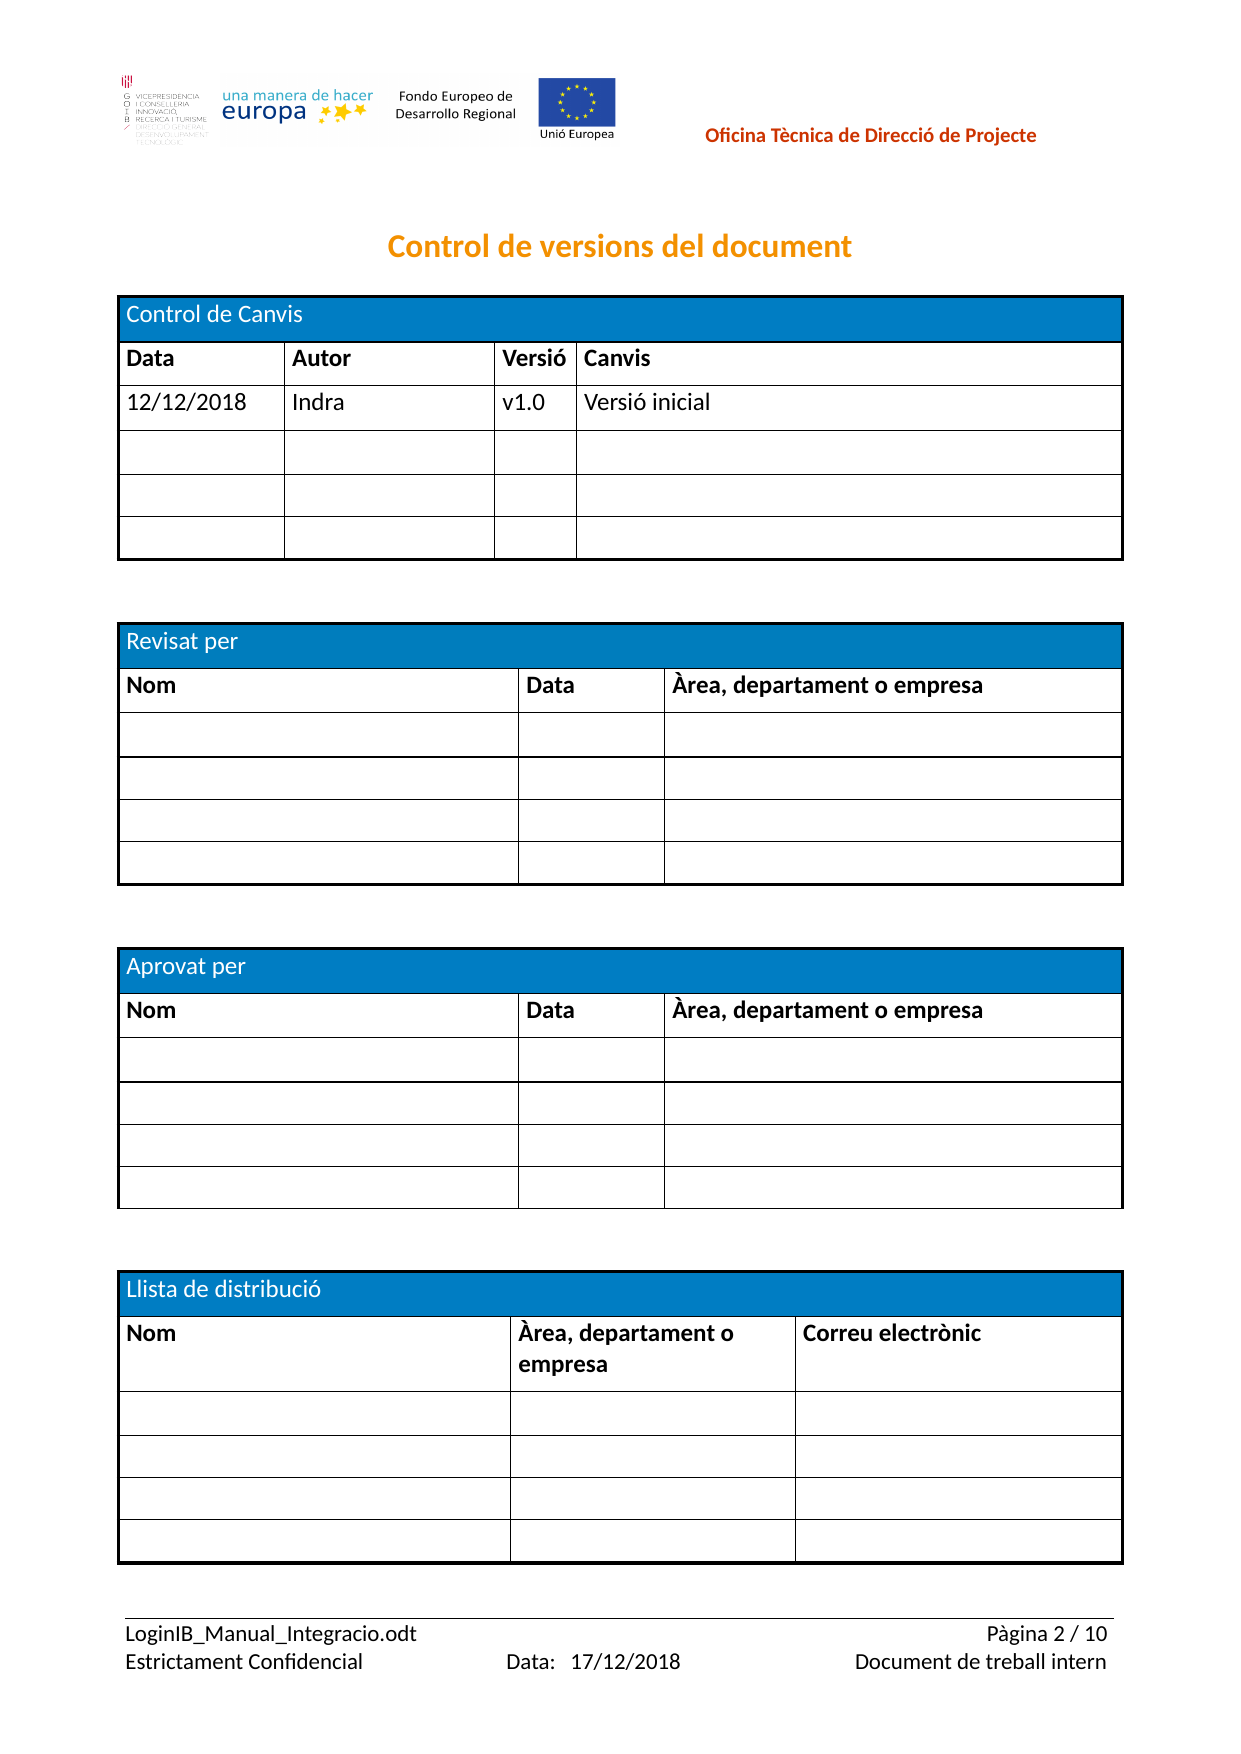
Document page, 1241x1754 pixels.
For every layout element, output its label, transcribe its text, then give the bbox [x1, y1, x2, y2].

table_cell [796, 1392, 1121, 1435]
table_cell Nom [120, 994, 518, 1037]
table_cell [519, 713, 664, 756]
table_cell [519, 1038, 664, 1081]
table_cell [511, 1436, 795, 1477]
table_cell [120, 1520, 510, 1561]
table_cell [120, 517, 284, 558]
table_cell Canvis [577, 343, 1121, 385]
table_cell [120, 1478, 510, 1519]
table_cell Autor [285, 343, 494, 385]
table_cell [120, 713, 518, 756]
table_cell [120, 800, 518, 841]
table_cell [120, 842, 518, 883]
table_cell 12/12/2018 [120, 386, 284, 429]
table_cell [120, 1167, 518, 1208]
table_cell [120, 1038, 518, 1081]
table_cell [120, 1083, 518, 1123]
table_cell Versió [495, 343, 576, 385]
table_cell [519, 800, 664, 841]
table_cell [511, 1478, 795, 1519]
table_cell [519, 758, 664, 798]
table_cell Correu electrònic [796, 1317, 1121, 1391]
table_cell Data [519, 669, 664, 712]
table_cell [519, 1083, 664, 1123]
table_cell Àrea, departament o empresa [665, 669, 1121, 712]
table_cell [665, 1125, 1121, 1166]
table_header Revisat per [120, 625, 1121, 668]
subtitle Control de versions del document [118, 225, 1122, 266]
table_cell [577, 517, 1121, 558]
table_cell [665, 713, 1121, 756]
table_cell [519, 842, 664, 883]
table_cell [665, 758, 1121, 798]
table_cell [796, 1478, 1121, 1519]
table_cell [495, 475, 576, 516]
table_cell [511, 1520, 795, 1561]
table_cell Àrea, departament o empresa [665, 994, 1121, 1037]
table_cell Data [120, 343, 284, 385]
table_cell [120, 1392, 510, 1435]
table_header Control de Canvis [120, 298, 1121, 341]
table_cell Nom [120, 669, 518, 712]
table_cell Nom [120, 1317, 510, 1391]
table_cell [519, 1167, 664, 1208]
table_cell Versió inicial [577, 386, 1121, 429]
table_cell [120, 431, 284, 473]
table_cell [665, 1038, 1121, 1081]
table_cell [285, 517, 494, 558]
table_cell [577, 475, 1121, 516]
table_cell [519, 1125, 664, 1166]
table_cell [495, 517, 576, 558]
table_header Llista de distribució [120, 1273, 1121, 1316]
table_cell Indra [285, 386, 494, 429]
table_cell [285, 475, 494, 516]
table_cell [665, 842, 1121, 883]
table_cell Àrea, departament o empresa [511, 1317, 795, 1391]
table_cell [511, 1392, 795, 1435]
table_cell [120, 1436, 510, 1477]
table_cell [120, 758, 518, 798]
picture [219, 73, 621, 147]
table_cell [495, 431, 576, 473]
table_cell [796, 1436, 1121, 1477]
table_cell [796, 1520, 1121, 1561]
table_cell [665, 1167, 1121, 1208]
table_cell [577, 431, 1121, 473]
table_cell [120, 475, 284, 516]
table_cell [665, 1083, 1121, 1123]
table_header Aprovat per [120, 950, 1121, 993]
table_cell Data [519, 994, 664, 1037]
picture [118, 73, 213, 147]
table_cell [120, 1125, 518, 1166]
table_cell [285, 431, 494, 473]
table_cell v1.0 [495, 386, 576, 429]
table_cell [665, 800, 1121, 841]
